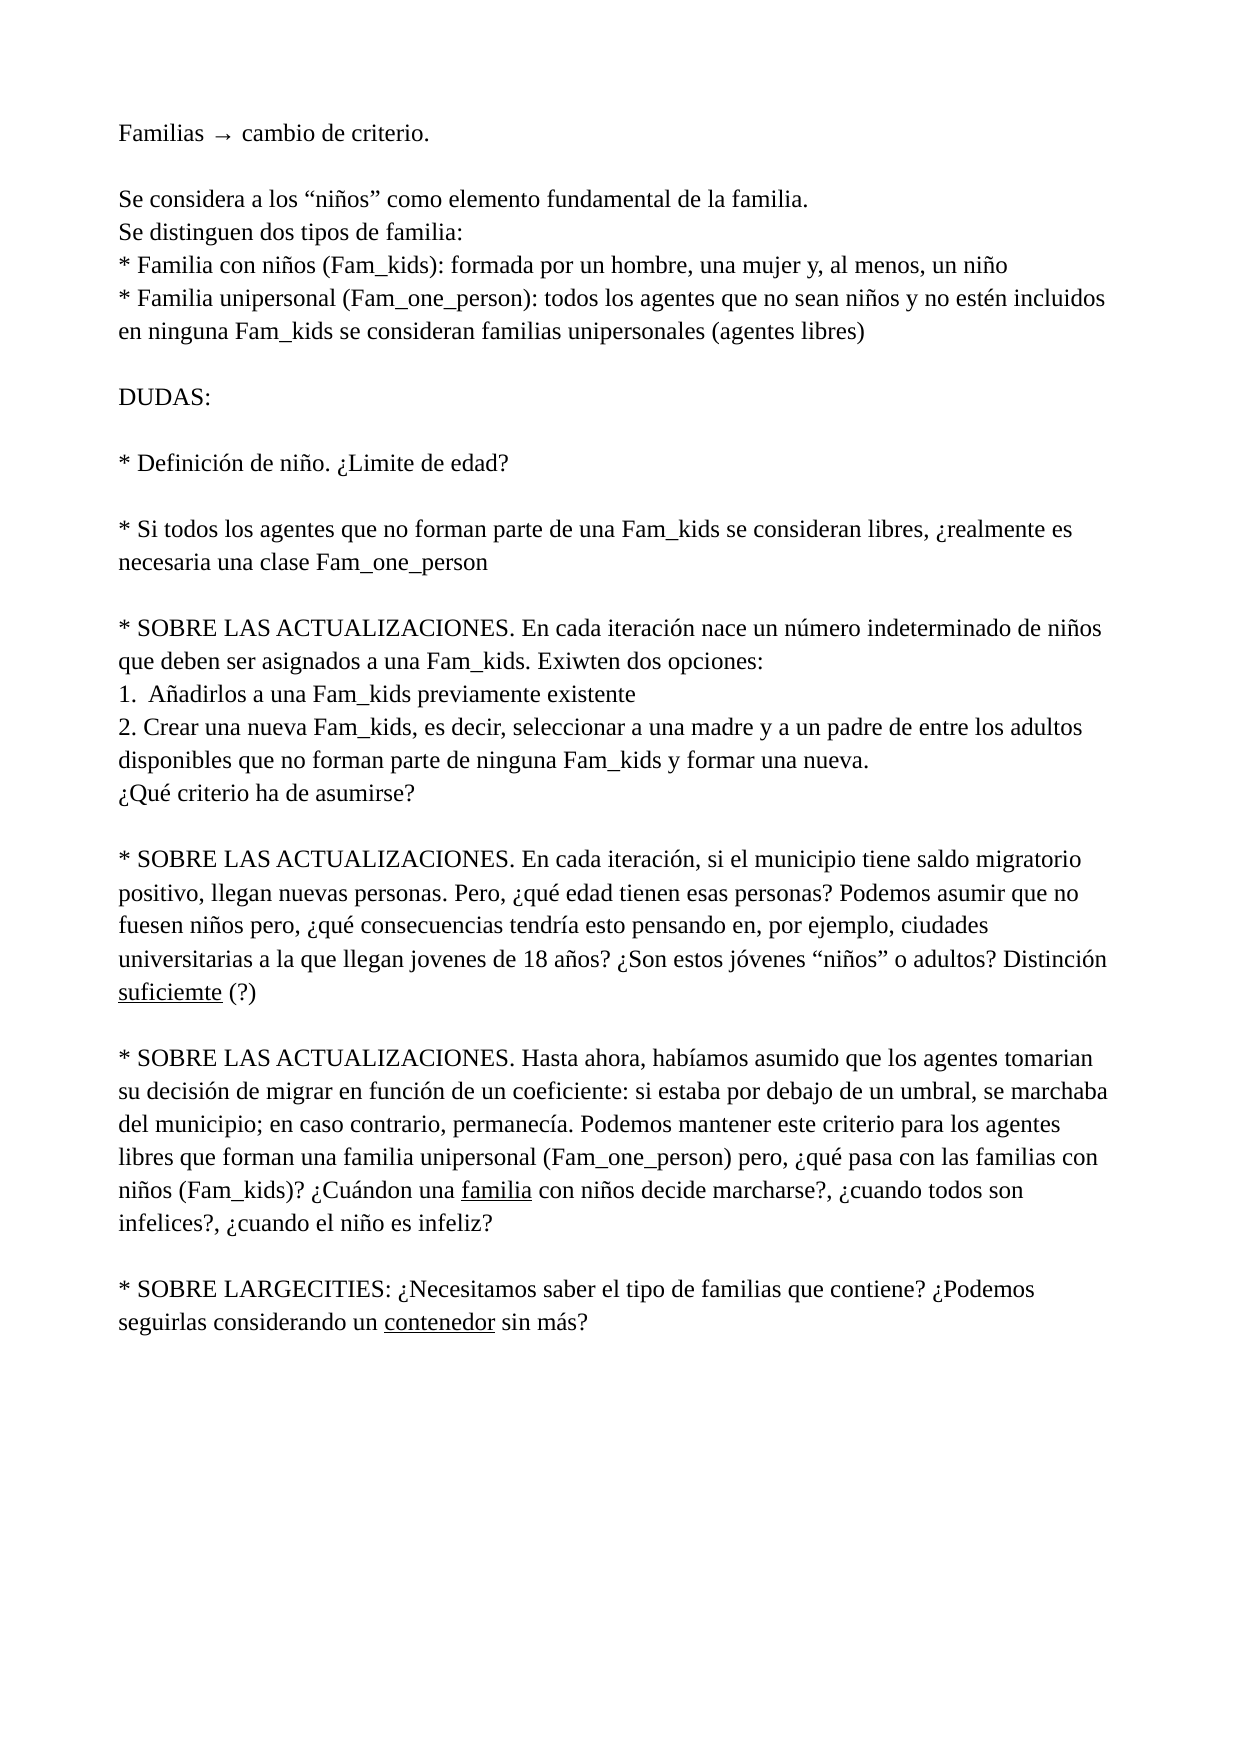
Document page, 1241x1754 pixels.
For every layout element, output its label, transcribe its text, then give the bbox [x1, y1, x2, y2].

text ¿Qué criterio ha de asumirse? [118, 778, 1122, 807]
text * SOBRE LAS ACTUALIZACIONES. En cada iteración, si el municipio tiene saldo migratorio positivo, llegan nuevas personas. Pero, ¿qué edad tienen esas personas? Podemos asumir que no fuesen niños pero, ¿qué consecuencias tendría esto pensando en, por ejemplo, ciudades universitarias a la que llegan jovenes de 18 años? ¿Son estos jóvenes “niños” o adultos? Distinción suficiemte (?) [118, 844, 1122, 1005]
text Se considera a los “niños” como elemento fundamental de la familia. [118, 184, 1122, 213]
text * SOBRE LARGECITIES: ¿Necesitamos saber el tipo de familias que contiene? ¿Podemos seguirlas considerando un contenedor sin más? [118, 1274, 1122, 1336]
text * Definición de niño. ¿Limite de edad? [118, 448, 1122, 477]
text * Familia unipersonal (Fam_one_person): todos los agentes que no sean niños y no estén incluidos en ninguna Fam_kids se consideran familias unipersonales (agentes libres) [118, 283, 1122, 345]
text * SOBRE LAS ACTUALIZACIONES. Hasta ahora, habíamos asumido que los agentes tomarian su decisión de migrar en función de un coeficiente: si estaba por debajo de un umbral, se marchaba del municipio; en caso contrario, permanecía. Podemos mantener este criterio para los agentes libres que forman una familia unipersonal (Fam_one_person) pero, ¿qué pasa con las familias con niños (Fam_kids)? ¿Cuándon una familia con niños decide marcharse?, ¿cuando todos son infelices?, ¿cuando el niño es infeliz? [118, 1043, 1122, 1237]
text 1. Añadirlos a una Fam_kids previamente existente [118, 679, 1122, 708]
text DUDAS: [118, 382, 1122, 411]
text * Familia con niños (Fam_kids): formada por un hombre, una mujer y, al menos, un niño [118, 250, 1122, 279]
text * Si todos los agentes que no forman parte de una Fam_kids se consideran libres, ¿realmente es necesaria una clase Fam_one_person [118, 514, 1122, 576]
text 2. Crear una nueva Fam_kids, es decir, seleccionar a una madre y a un padre de entre los adultos disponibles que no forman parte de ninguna Fam_kids y formar una nueva. [118, 712, 1122, 774]
text * SOBRE LAS ACTUALIZACIONES. En cada iteración nace un número indeterminado de niños que deben ser asignados a una Fam_kids. Exiwten dos opciones: [118, 613, 1122, 675]
text Se distinguen dos tipos de familia: [118, 217, 1122, 246]
text Familias → cambio de criterio. [118, 118, 1122, 147]
